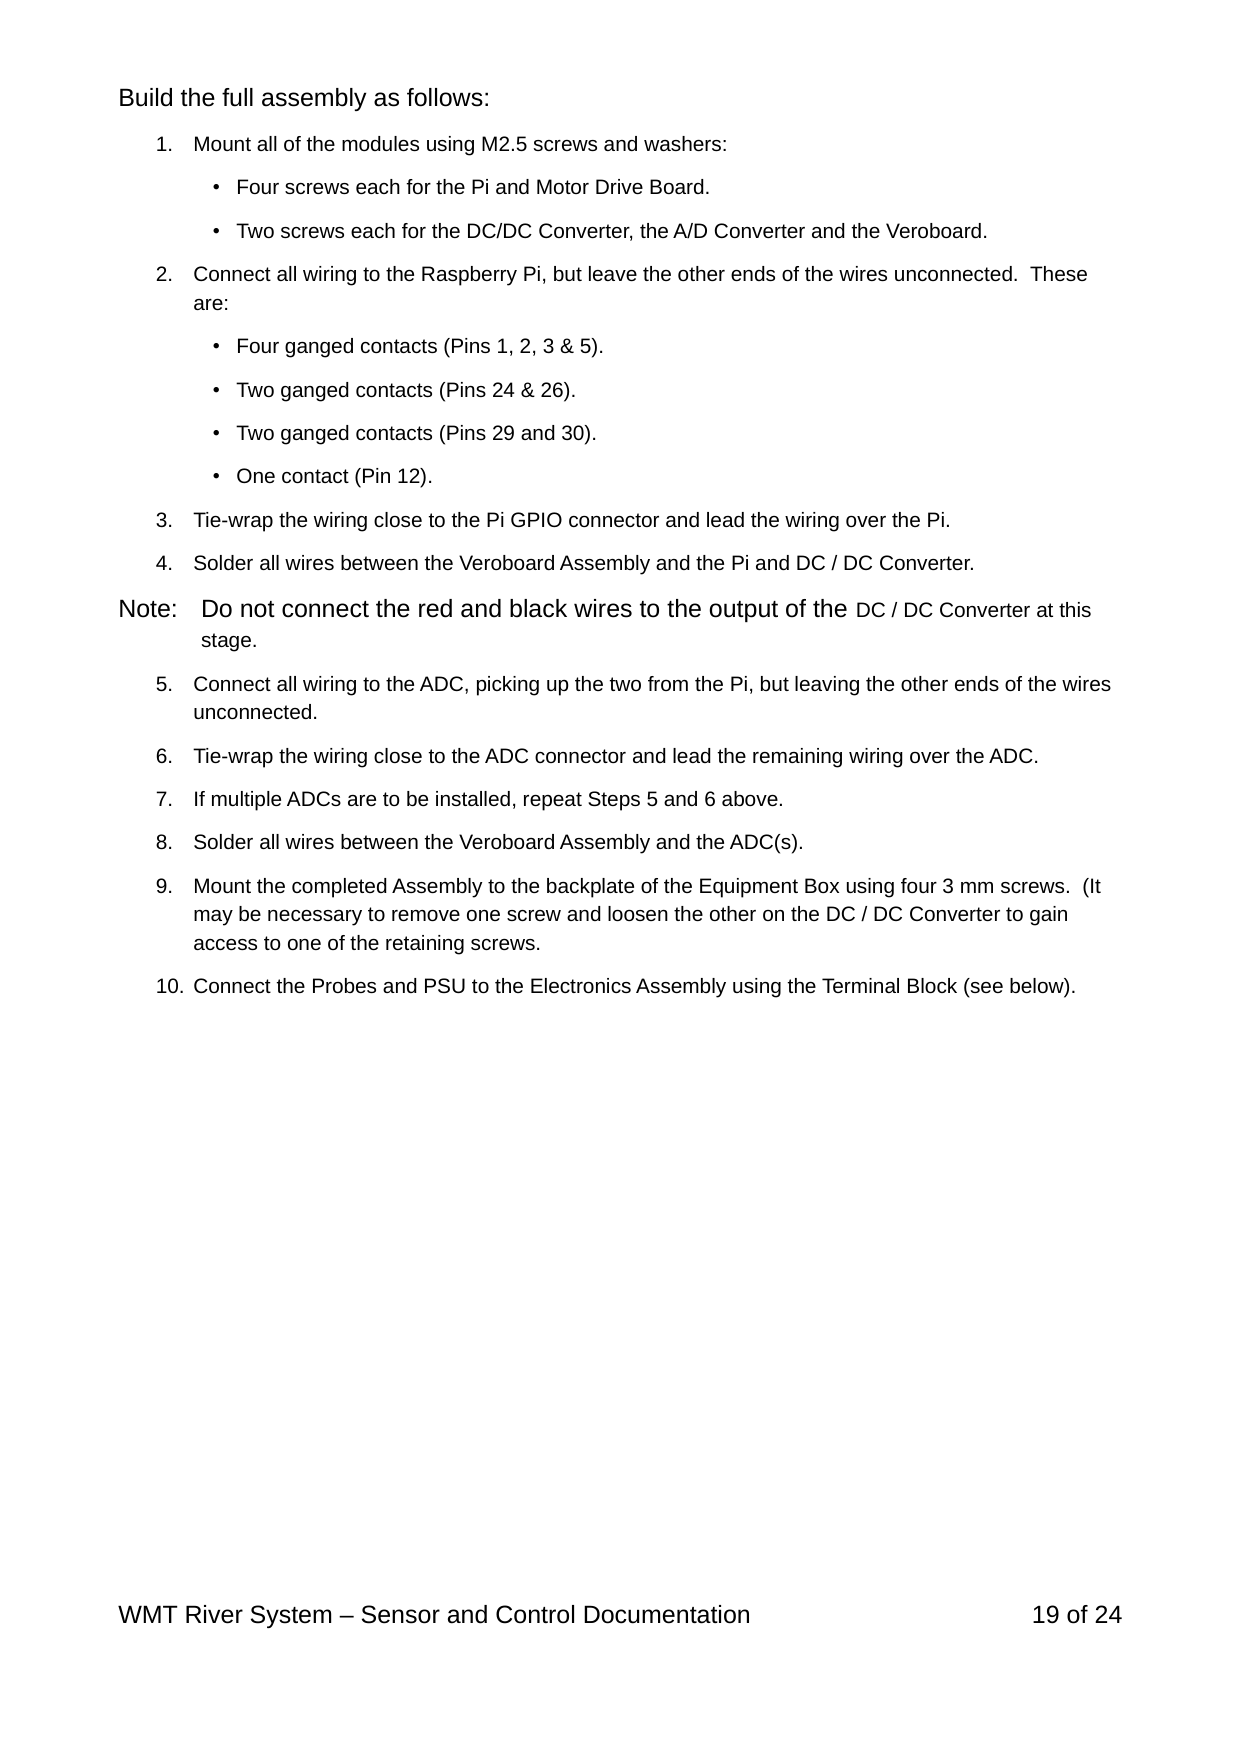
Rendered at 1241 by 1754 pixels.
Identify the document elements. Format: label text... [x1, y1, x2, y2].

list Connect all wiring to the Raspberry Pi, but leave the other ends of the wires unconnected. These are: [156, 262, 1122, 315]
list Mount all of the modules using M2.5 screws and washers: [156, 132, 1122, 156]
list Connect all wiring to the ADC, picking up the two from the Pi, but leaving the other ends of the wires unconnected. [156, 671, 1122, 724]
list Connect the Probes and PSU to the Electronics Assembly using the Terminal Block (see below). [156, 974, 1122, 998]
text Build the full assembly as follows: [118, 83, 1122, 111]
list Solder all wires between the Veroboard Assembly and the Pi and DC / DC Converter. [156, 551, 1122, 575]
text Note: Do not connect the red and black wires to the output of the DC / DC Converter at this stage. [118, 594, 1122, 652]
list Two ganged contacts (Pins 24 & 26). [213, 377, 1122, 402]
list Tie-wrap the wiring close to the ADC connector and lead the remaining wiring over the ADC. [156, 743, 1122, 767]
list Solder all wires between the Veroboard Assembly and the ADC(s). [156, 830, 1122, 854]
list Tie-wrap the wiring close to the Pi GPIO connector and lead the wiring over the Pi. [156, 508, 1122, 532]
list Four ganged contacts (Pins 1, 2, 3 & 5). [213, 334, 1122, 358]
list If multiple ADCs are to be installed, repeat Steps 5 and 6 above. [156, 787, 1122, 811]
list One contact (Pin 12). [213, 464, 1122, 488]
list Two ganged contacts (Pins 29 and 30). [213, 421, 1122, 445]
list Four screws each for the Pi and Motor Drive Board. [213, 175, 1122, 199]
list Mount the completed Assembly to the backplate of the Equipment Box using four 3 mm screws. (It may be necessary to remove one screw and loosen the other on the DC / DC Converter to gain access to one of the retaining screws. [156, 873, 1122, 955]
list Two screws each for the DC/DC Converter, the A/D Converter and the Veroboard. [213, 218, 1122, 243]
